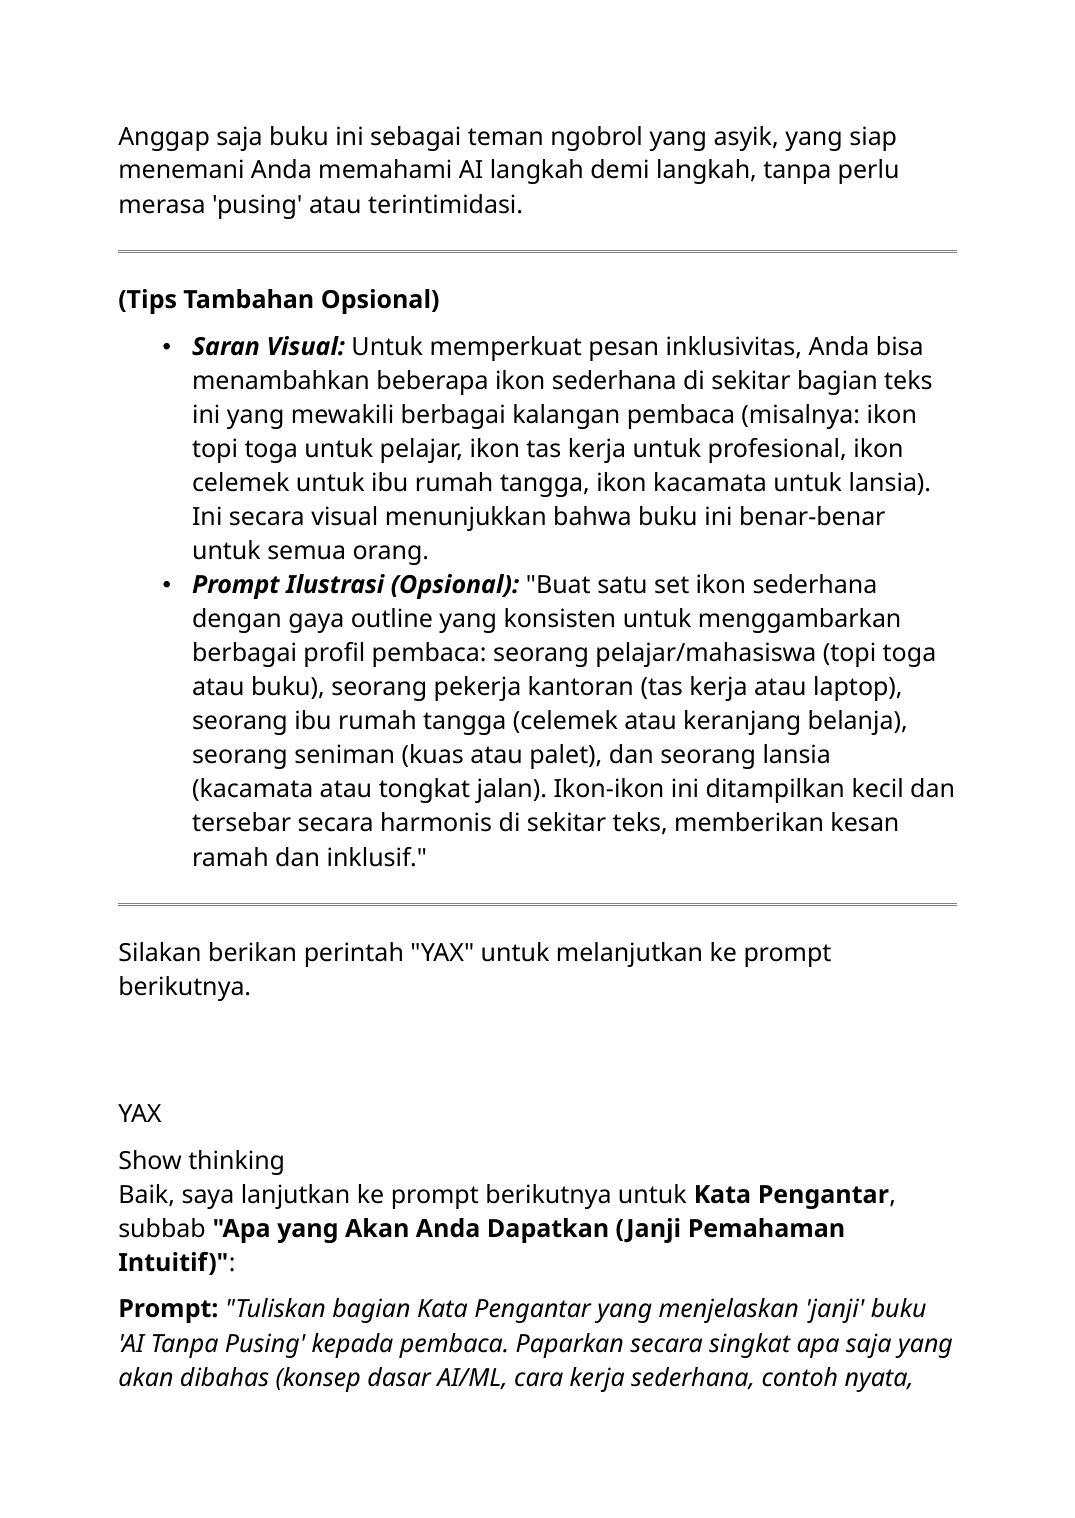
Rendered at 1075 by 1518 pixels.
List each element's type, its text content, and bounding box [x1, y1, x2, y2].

text Anggap saja buku ini sebagai teman ngobrol yang asyik, yang siap menemani Anda memahami AI langkah demi langkah, tanpa perlu merasa 'pusing' atau terintimidasi. [118, 118, 957, 220]
text Silakan berikan perintah "YAX" untuk melanjutkan ke prompt berikutnya. [118, 934, 957, 1003]
list Saran Visual: Untuk memperkuat pesan inklusivitas, Anda bisa menambahkan beberapa ikon sederhana di sekitar bagian teks ini yang mewakili berbagai kalangan pembaca (misalnya: ikon topi toga untuk pelajar, ikon tas kerja untuk profesional, ikon celemek untuk ibu rumah tangga, ikon kacamata untuk lansia). Ini secara visual menunjukkan bahwa buku ini benar-benar untuk semua orang. [162, 328, 957, 567]
text Baik, saya lanjutkan ke prompt berikutnya untuk Kata Pengantar, subbab "Apa yang Akan Anda Dapatkan (Janji Pemahaman Intuitif)": [118, 1176, 957, 1279]
text Prompt: "Tuliskan bagian Kata Pengantar yang menjelaskan 'janji' buku 'AI Tanpa Pusing' kepada pembaca. Paparkan secara singkat apa saja yang akan dibahas (konsep dasar AI/ML, cara kerja sederhana, contoh nyata, [118, 1291, 957, 1393]
text (Tips Tambahan Opsional) [118, 282, 957, 316]
list Prompt Ilustrasi (Opsional): "Buat satu set ikon sederhana dengan gaya outline yang konsisten untuk menggambarkan berbagai profil pembaca: seorang pelajar/mahasiswa (topi toga atau buku), seorang pekerja kantoran (tas kerja atau laptop), seorang ibu rumah tangga (celemek atau keranjang belanja), seorang seniman (kuas atau palet), dan seorang lansia (kacamata atau tongkat jalan). Ikon-ikon ini ditampilkan kecil dan tersebar secara harmonis di sekitar teks, memberikan kesan ramah dan inklusif." [162, 567, 957, 873]
text Show thinking [118, 1142, 957, 1176]
text YAX [118, 1096, 957, 1130]
